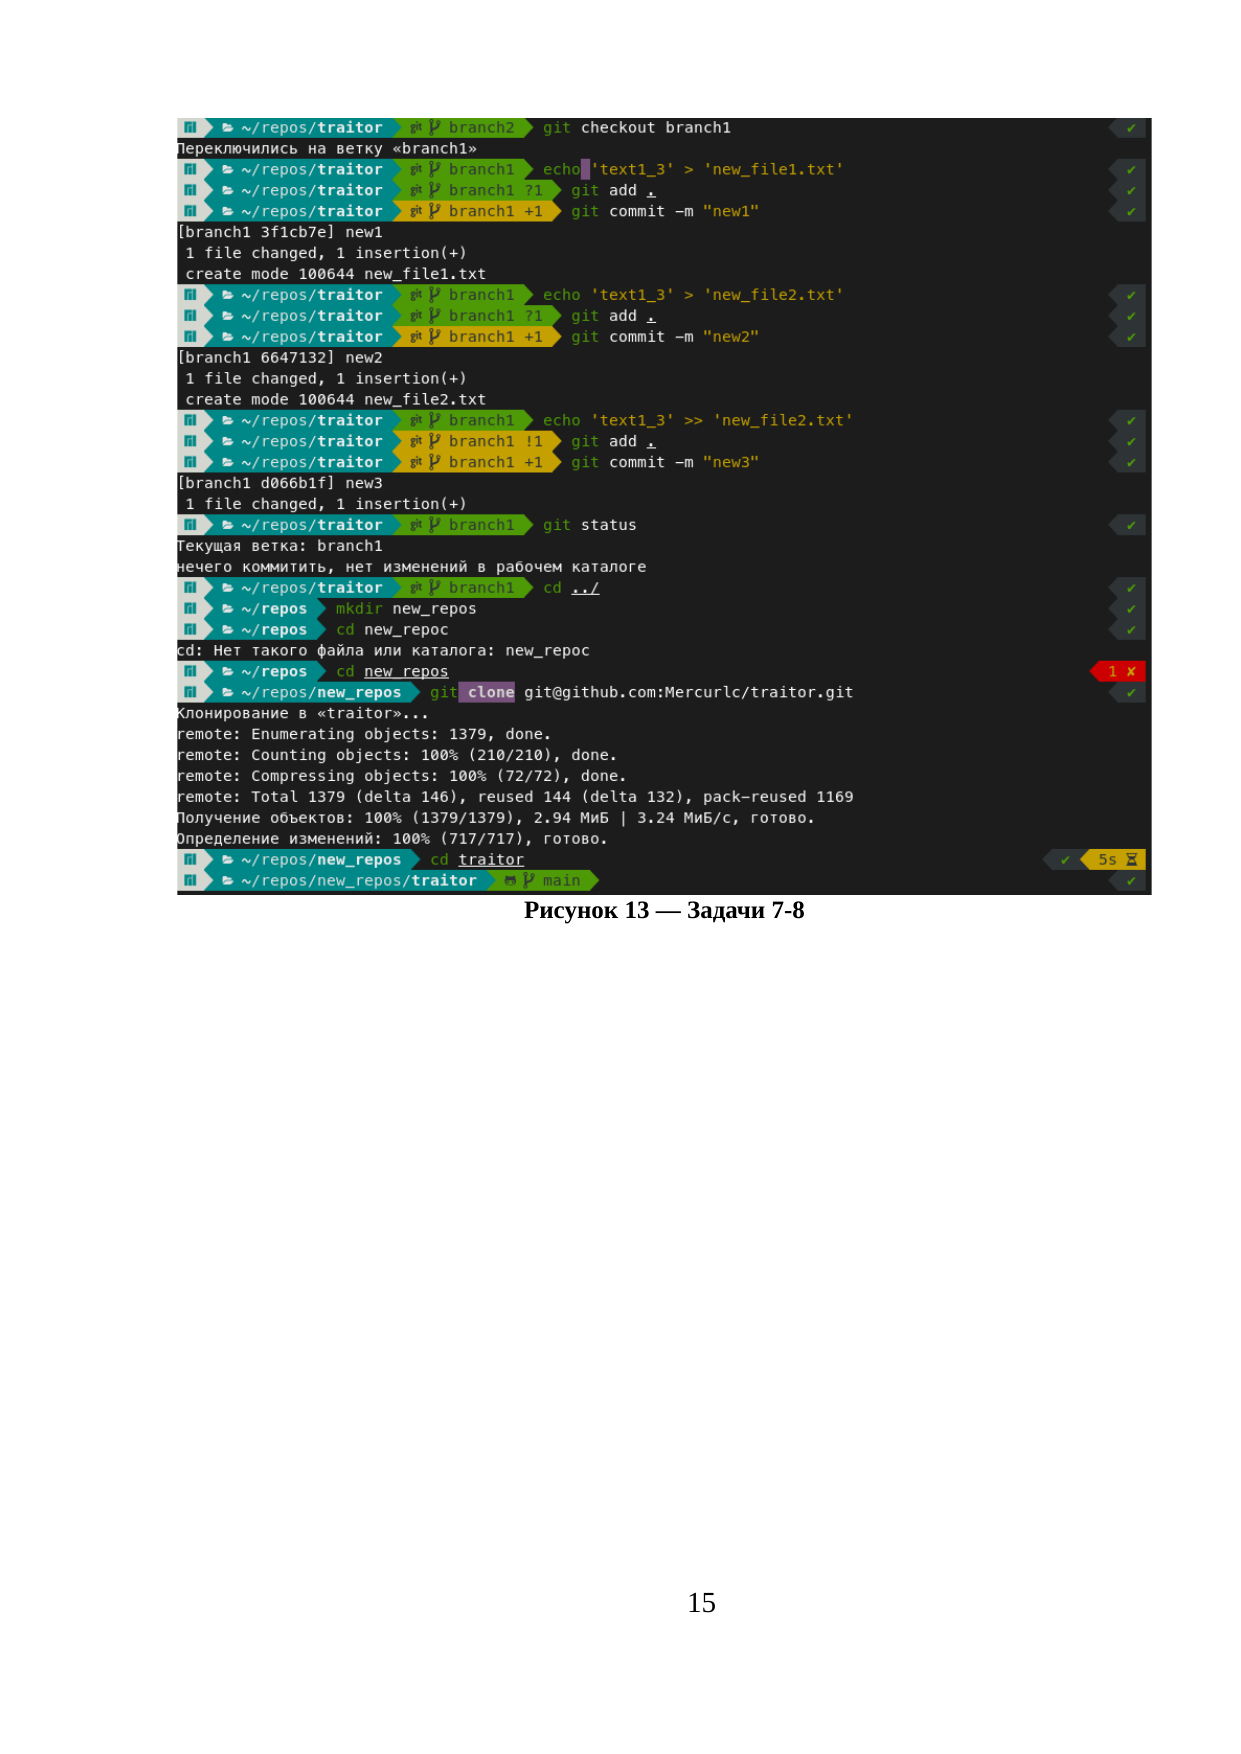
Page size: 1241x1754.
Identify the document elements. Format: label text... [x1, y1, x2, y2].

text Рисунок 13 — Задачи 7-8 [177, 895, 1152, 924]
picture [177, 118, 1152, 895]
